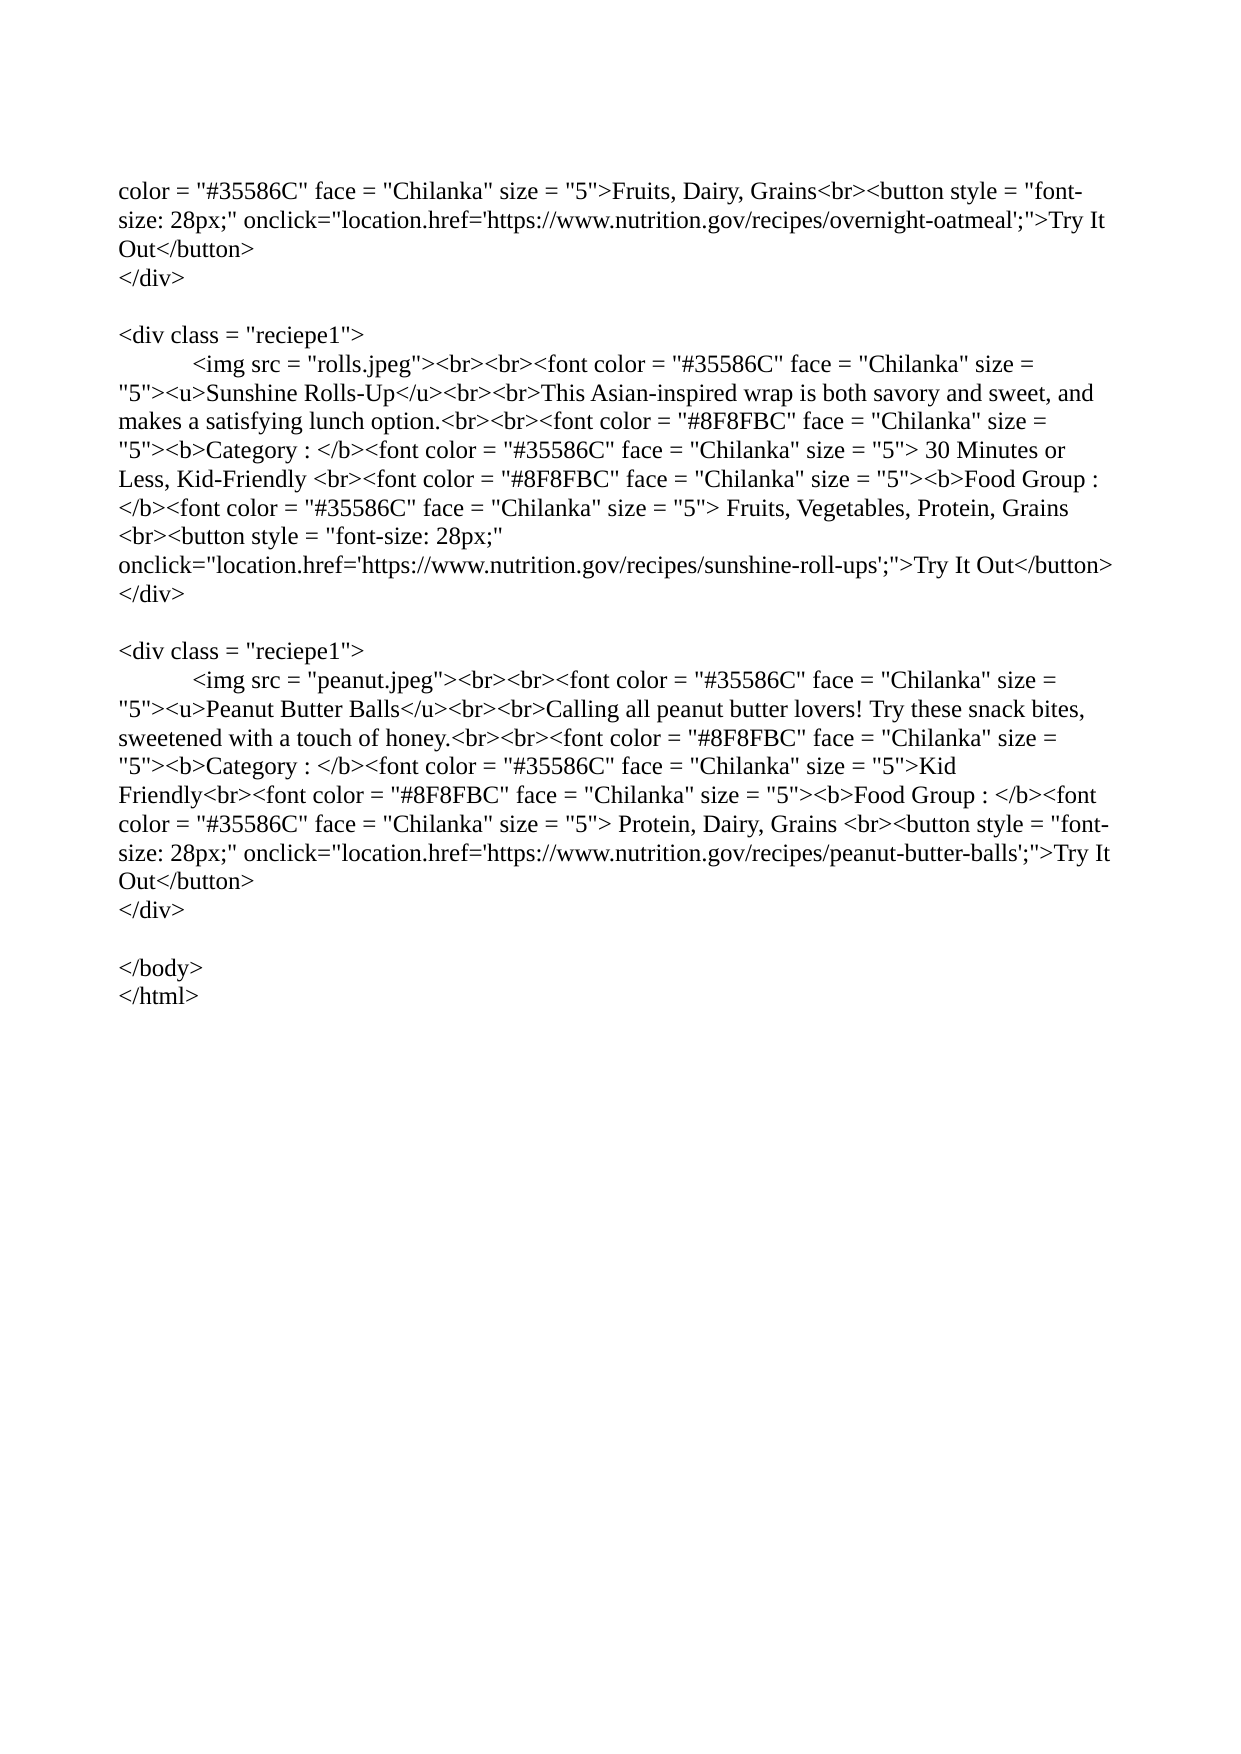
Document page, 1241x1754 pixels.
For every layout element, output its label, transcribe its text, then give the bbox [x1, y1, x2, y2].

text color = "#35586C" face = "Chilanka" size = "5">Fruits, Dairy, Grains<br><button style = "font-size: 28px;" onclick="location.href='https://www.nutrition.gov/recipes/overnight-oatmeal';">Try It Out</button> [118, 176, 1122, 263]
text <img src = "peanut.jpeg"><br><br><font color = "#35586C" face = "Chilanka" size = "5"><u>Peanut Butter Balls</u><br><br>Calling all peanut butter lovers! Try these snack bites, sweetened with a touch of honey.<br><br><font color = "#8F8FBC" face = "Chilanka" size = "5"><b>Category : </b><font color = "#35586C" face = "Chilanka" size = "5">Kid Friendly<br><font color = "#8F8FBC" face = "Chilanka" size = "5"><b>Food Group : </b><font color = "#35586C" face = "Chilanka" size = "5"> Protein, Dairy, Grains <br><button style = "font-size: 28px;" onclick="location.href='https://www.nutrition.gov/recipes/peanut-butter-balls';">Try It Out</button> [118, 665, 1122, 895]
text </body> [118, 953, 1122, 981]
text </div> [118, 579, 1122, 608]
text <div class = "reciepe1"> [118, 320, 1122, 349]
text <img src = "rolls.jpeg"><br><br><font color = "#35586C" face = "Chilanka" size = "5"><u>Sunshine Rolls-Up</u><br><br>This Asian-inspired wrap is both savory and sweet, and makes a satisfying lunch option.<br><br><font color = "#8F8FBC" face = "Chilanka" size = "5"><b>Category : </b><font color = "#35586C" face = "Chilanka" size = "5"> 30 Minutes or Less, Kid-Friendly <br><font color = "#8F8FBC" face = "Chilanka" size = "5"><b>Food Group : </b><font color = "#35586C" face = "Chilanka" size = "5"> Fruits, Vegetables, Protein, Grains <br><button style = "font-size: 28px;" onclick="location.href='https://www.nutrition.gov/recipes/sunshine-roll-ups';">Try It Out</button> [118, 349, 1122, 579]
text </div> [118, 263, 1122, 291]
text </html> [118, 981, 1122, 1010]
text </div> [118, 895, 1122, 924]
text <div class = "reciepe1"> [118, 636, 1122, 665]
